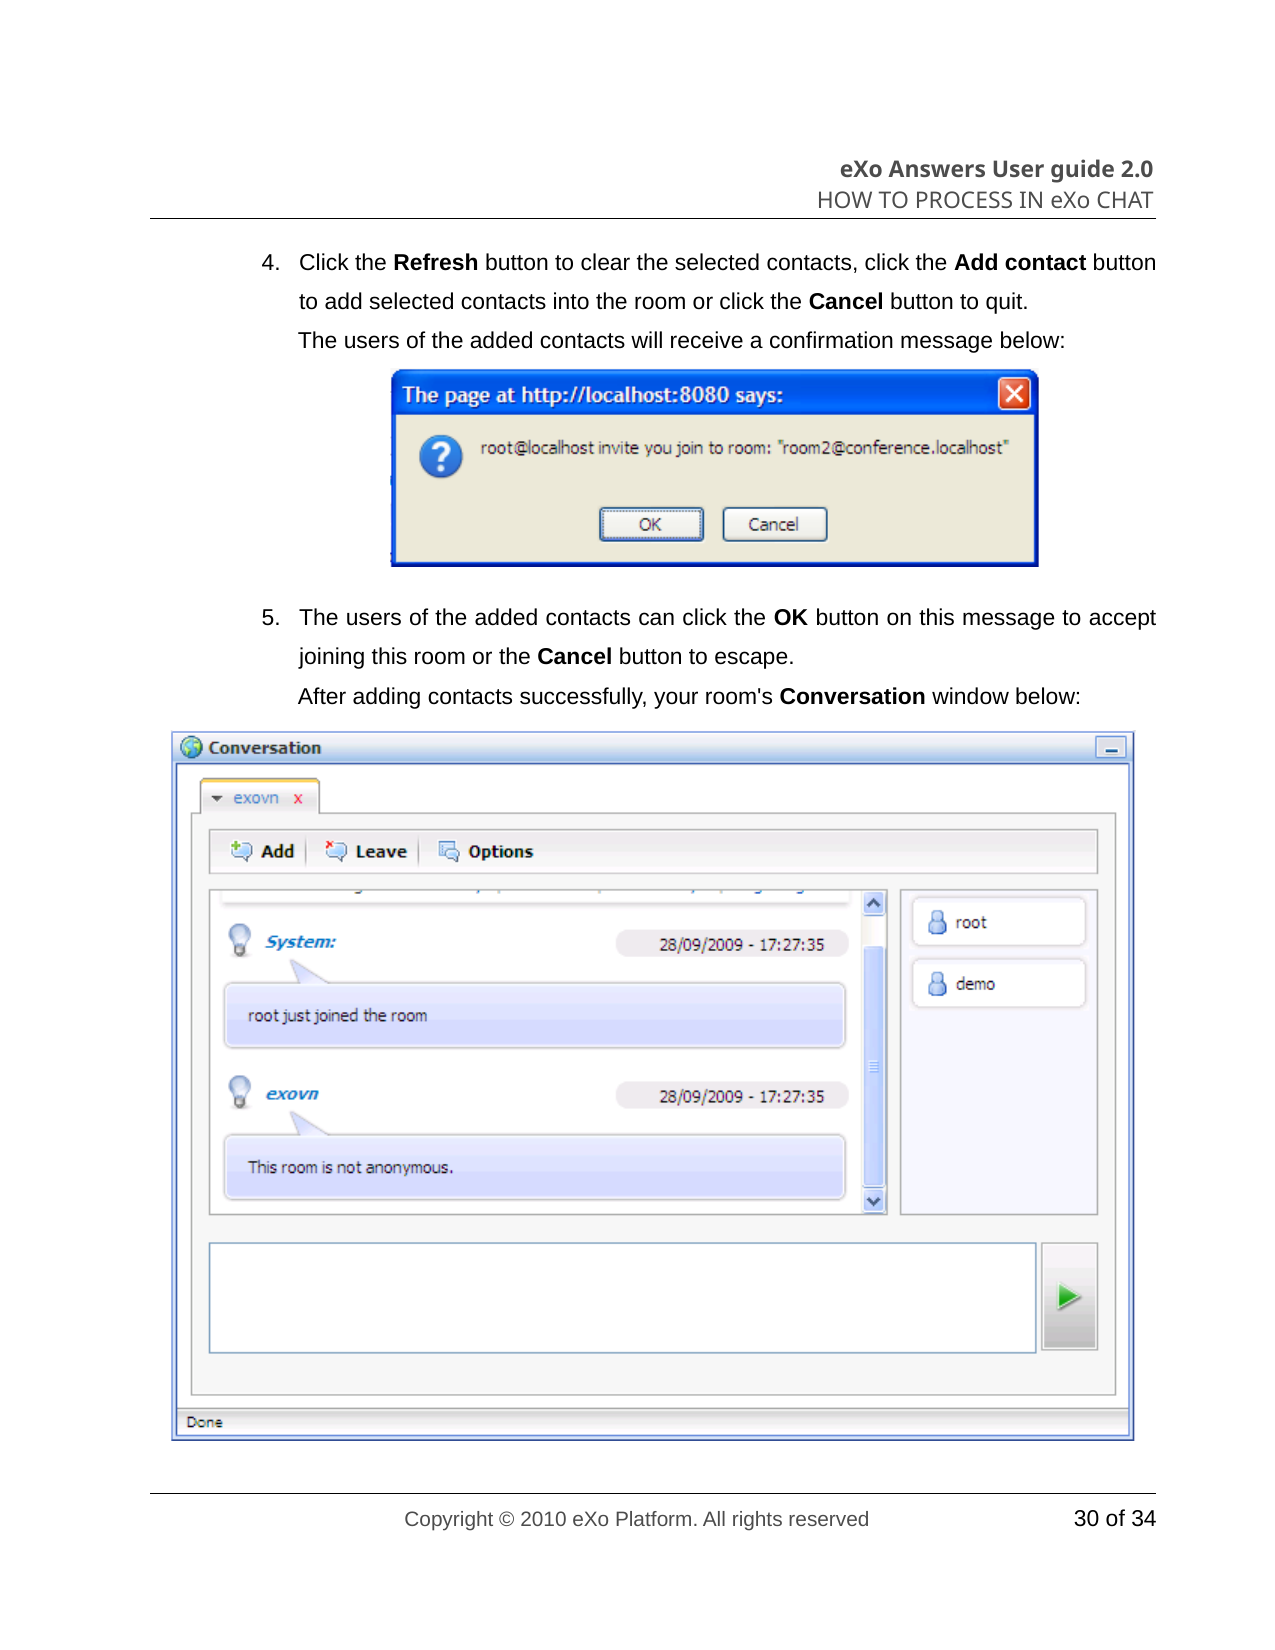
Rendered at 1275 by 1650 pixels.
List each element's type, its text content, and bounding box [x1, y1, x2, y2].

text The users of the added contacts will receive a confirmation message below: [298, 327, 1156, 354]
list The users of the added contacts can click the OK button on this message to accept joining this room or the Cancel button to escape. [261, 604, 1156, 669]
list Click the Refresh button to clear the selected contacts, click the Add contact button to add selected contacts into the room or click the Cancel button to quit. [261, 248, 1156, 314]
text After adding contacts successfully, your room's Conversation window below: [298, 683, 1156, 709]
picture [390, 368, 1039, 567]
picture [170, 730, 1136, 1441]
